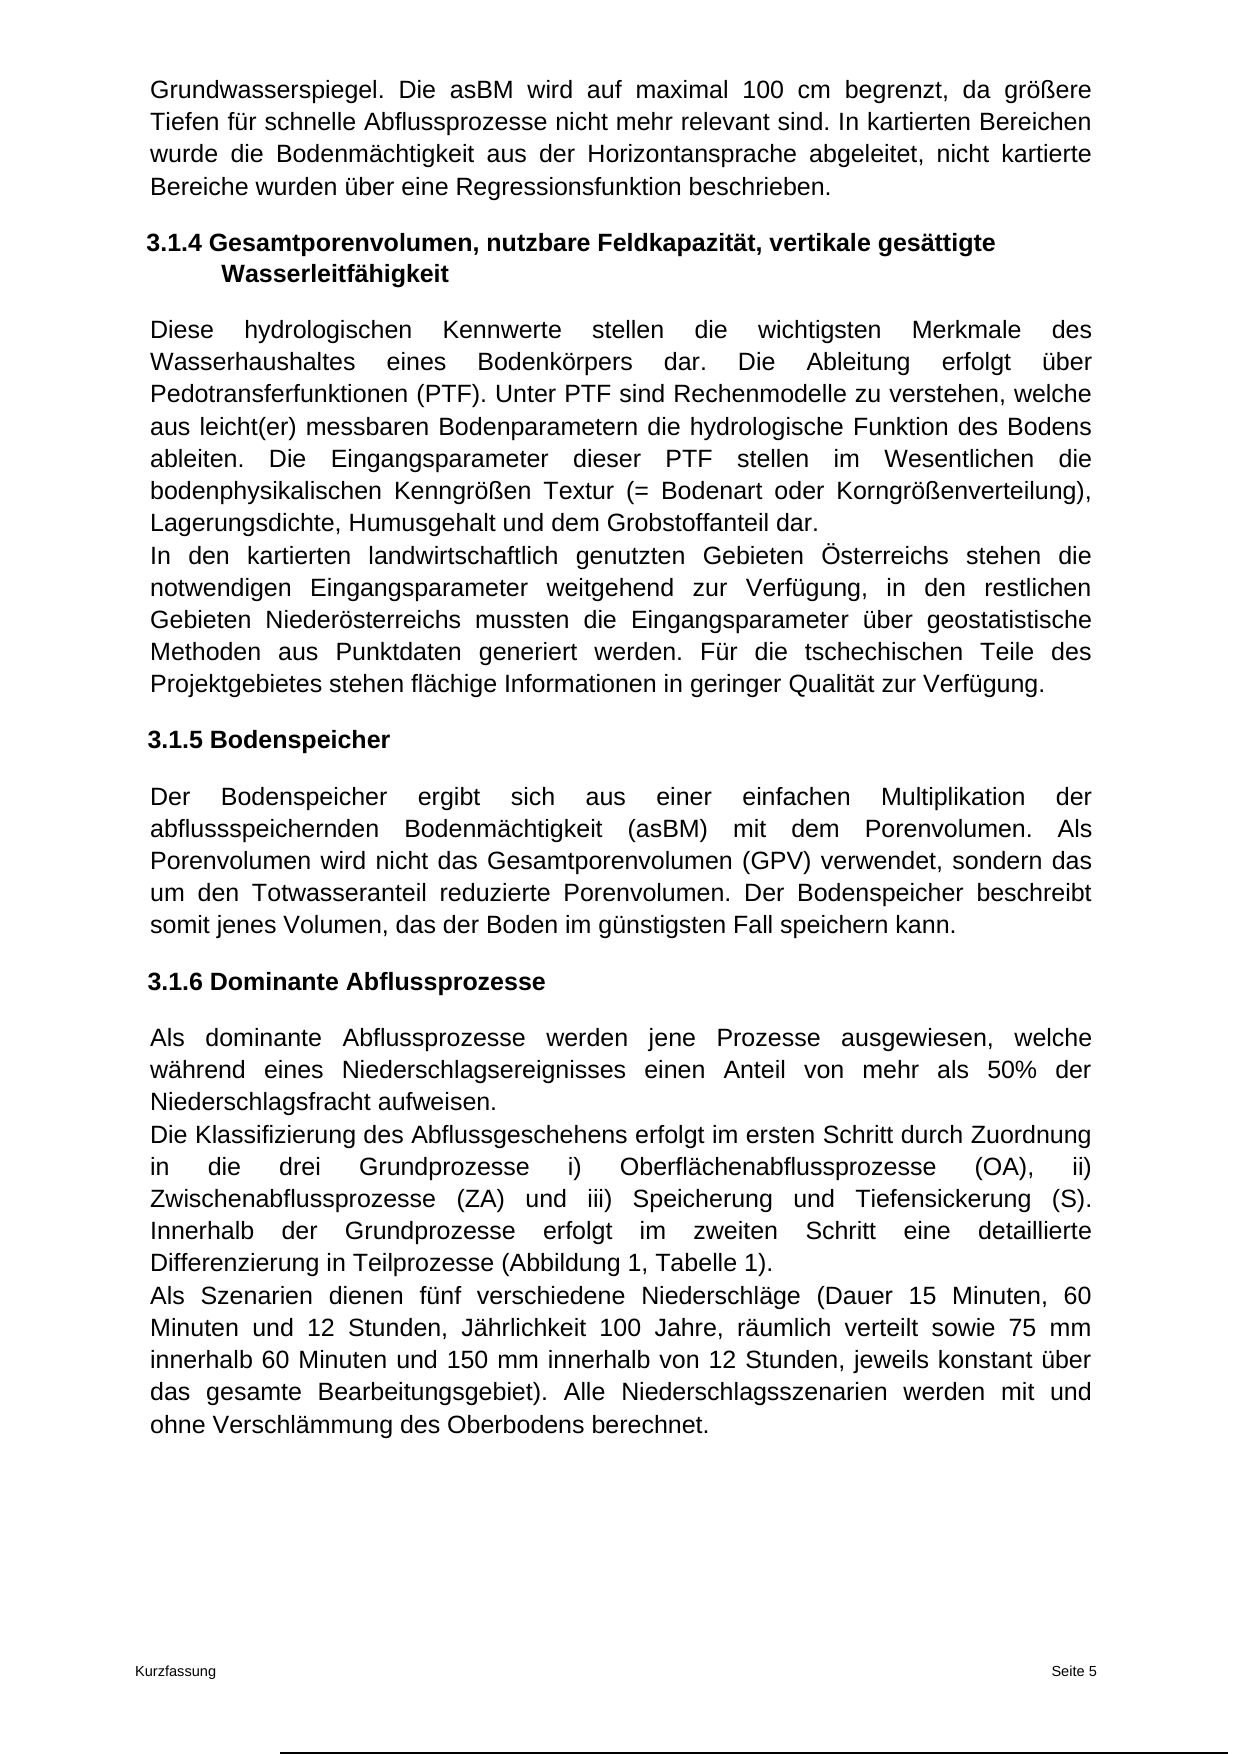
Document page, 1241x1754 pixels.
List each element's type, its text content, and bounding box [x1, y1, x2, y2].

text Grundwasserspiegel. Die asBM wird auf maximal 100 cm begrenzt, da größere Tiefen für schnelle Abflussprozesse nicht mehr relevant sind. In kartierten Bereichen wurde die Bodenmächtigkeit aus der Horizontansprache abgeleitet, nicht kartierte Bereiche wurden über eine Regressionsfunktion beschrieben. [150, 75, 1093, 200]
subtitle 3.1.6 Dominante Abflussprozesse [147, 967, 1181, 995]
subtitle 3.1.5 Bodenspeicher [147, 726, 1181, 754]
text In den kartierten landwirtschaftlich genutzten Gebieten Österreichs stehen die notwendigen Eingangsparameter weitgehend zur Verfügung, in den restlichen Gebieten Niederösterreichs mussten die Eingangsparameter über geostatistische Methoden aus Punktdaten generiert werden. Für die tschechischen Teile des Projektgebietes stehen flächige Informationen in geringer Qualität zur Verfügung. [150, 541, 1093, 698]
subtitle 3.1.4 Gesamtporenvolumen, nutzbare Feldkapazität, vertikale gesättigte Wasserleitfähigkeit [146, 228, 1181, 288]
text Als dominante Abflussprozesse werden jene Prozesse ausgewiesen, welche während eines Niederschlagsereignisses einen Anteil von mehr als 50% der Niederschlagsfracht aufweisen. [150, 1023, 1093, 1116]
text Der Bodenspeicher ergibt sich aus einer einfachen Multiplikation der abflussspeichernden Bodenmächtigkeit (asBM) mit dem Porenvolumen. Als Porenvolumen wird nicht das Gesamtporenvolumen (GPV) verwendet, sondern das um den Totwasseranteil reduzierte Porenvolumen. Der Bodenspeicher beschreibt somit jenes Volumen, das der Boden im günstigsten Fall speichern kann. [150, 782, 1093, 939]
text Die Klassifizierung des Abflussgeschehens erfolgt im ersten Schritt durch Zuordnung in die drei Grundprozesse i) Oberflächenabflussprozesse (OA), ii) Zwischenabflussprozesse (ZA) und iii) Speicherung und Tiefensickerung (S). Innerhalb der Grundprozesse erfolgt im zweiten Schritt eine detaillierte Differenzierung in Teilprozesse (Abbildung 1, Tabelle 1). [150, 1119, 1093, 1277]
text Diese hydrologischen Kennwerte stellen die wichtigsten Merkmale des Wasserhaushaltes eines Bodenkörpers dar. Die Ableitung erfolgt über Pedotransferfunktionen (PTF). Unter PTF sind Rechenmodelle zu verstehen, welche aus leicht(er) messbaren Bodenparametern die hydrologische Funktion des Bodens ableiten. Die Eingangsparameter dieser PTF stellen im Wesentlichen die bodenphysikalischen Kenngrößen Textur (= Bodenart oder Korngrößenverteilung), Lagerungsdichte, Humusgehalt und dem Grobstoffanteil dar. [150, 315, 1093, 537]
text Als Szenarien dienen fünf verschiedene Niederschläge (Dauer 15 Minuten, 60 Minuten und 12 Stunden, Jährlichkeit 100 Jahre, räumlich verteilt sowie 75 mm innerhalb 60 Minuten und 150 mm innerhalb von 12 Stunden, jeweils konstant über das gesamte Bearbeitungsgebiet). Alle Niederschlagsszenarien werden mit und ohne Verschlämmung des Oberbodens berechnet. [150, 1281, 1093, 1438]
